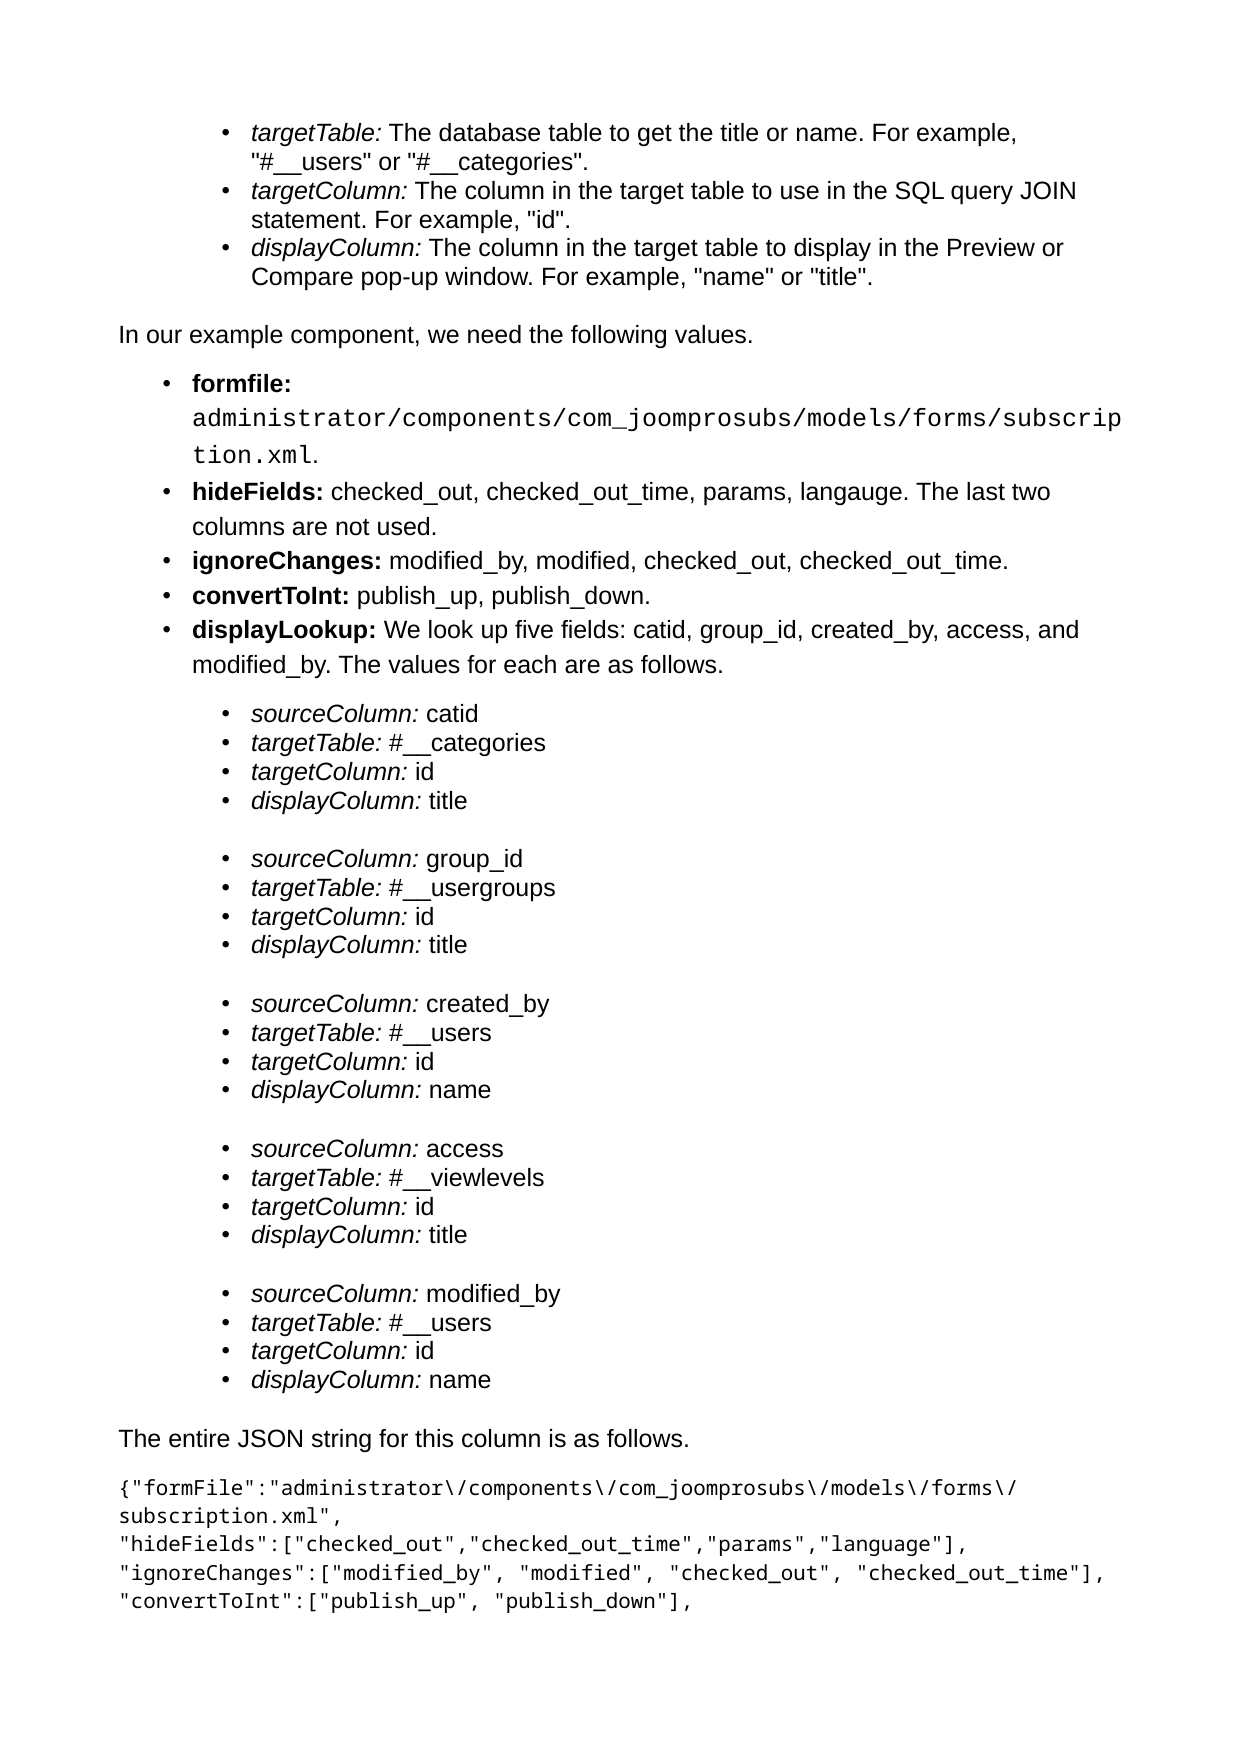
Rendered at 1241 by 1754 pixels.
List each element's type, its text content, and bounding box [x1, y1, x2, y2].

list sourceColumn: created_by [221, 989, 1122, 1018]
list convertToInt: publish_up, publish_down. [162, 581, 1122, 610]
list targetTable: #__users [221, 1018, 1122, 1047]
list sourceColumn: group_id [221, 844, 1122, 873]
list sourceColumn: access [221, 1134, 1122, 1163]
list displayLookup: We look up five fields: catid, group_id, created_by, access, and modified_by. The values for each are as follows. [162, 615, 1122, 679]
list hideFields: checked_out, checked_out_time, params, langauge. The last two columns are not used. [162, 477, 1122, 541]
list displayColumn: The column in the target table to display in the Preview or Compare pop-up window. For example, "name" or "title". [221, 233, 1122, 291]
list targetTable: The database table to get the title or name. For example, "#__users" or "#__categories". [221, 118, 1122, 176]
list targetColumn: id [221, 757, 1122, 786]
text "convertToInt":["publish_up", "publish_down"], [118, 1586, 1122, 1615]
list targetColumn: id [221, 902, 1122, 931]
text In our example component, we need the following values. [118, 320, 1122, 349]
list sourceColumn: modified_by [221, 1279, 1122, 1307]
list displayColumn: title [221, 931, 1122, 959]
list displayColumn: name [221, 1365, 1122, 1394]
list ignoreChanges: modified_by, modified, checked_out, checked_out_time. [162, 546, 1122, 575]
text {"formFile":"administrator\/components\/com_joomprosubs\/models\/forms\/subscription.xml", [118, 1473, 1122, 1529]
list targetTable: #__viewlevels [221, 1163, 1122, 1191]
list targetTable: #__users [221, 1307, 1122, 1336]
list sourceColumn: catid [221, 699, 1122, 728]
list targetColumn: id [221, 1047, 1122, 1075]
list targetColumn: The column in the target table to use in the SQL query JOIN statement. For example, "id". [221, 176, 1122, 233]
text The entire JSON string for this column is as follows. [118, 1423, 1122, 1452]
list displayColumn: title [221, 786, 1122, 814]
list displayColumn: title [221, 1220, 1122, 1249]
list targetTable: #__categories [221, 728, 1122, 757]
text "ignoreChanges":["modified_by", "modified", "checked_out", "checked_out_time"], [118, 1558, 1122, 1586]
list formfile: administrator/components/com_joomprosubs/models/forms/subscription.xml. [162, 369, 1122, 471]
list targetColumn: id [221, 1191, 1122, 1220]
list targetColumn: id [221, 1336, 1122, 1365]
text "hideFields":["checked_out","checked_out_time","params","language"], [118, 1529, 1122, 1558]
list displayColumn: name [221, 1075, 1122, 1104]
list targetTable: #__usergroups [221, 873, 1122, 902]
